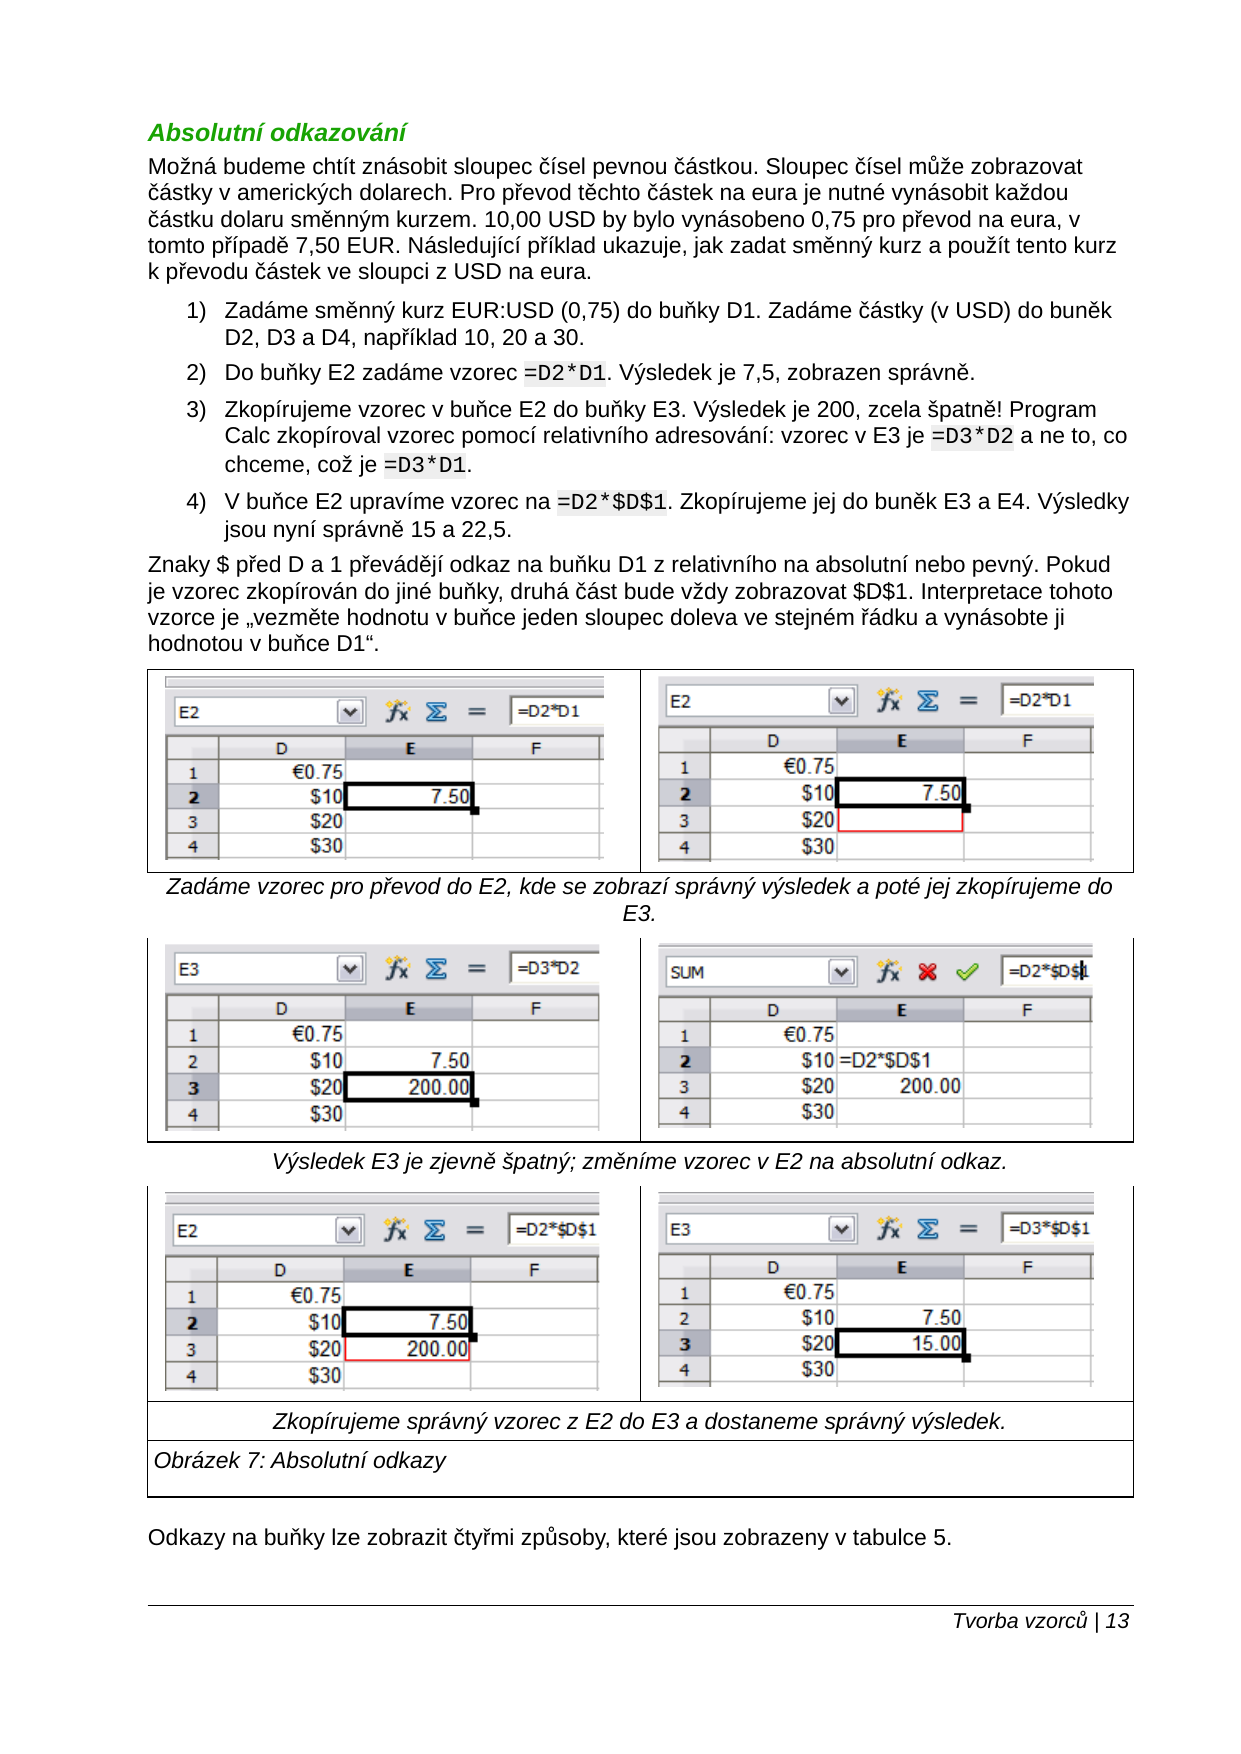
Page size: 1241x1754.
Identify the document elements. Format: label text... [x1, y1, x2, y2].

picture [658, 676, 1094, 862]
table_cell [641, 1186, 1133, 1401]
table_header [148, 670, 640, 872]
table_cell Obrázek 7: Absolutní odkazy [148, 1441, 1133, 1496]
text Znaky $ před D a 1 převádějí odkaz na buňku D1 z relativního na absolutní nebo pevný. Pokud je vzorec zkopírován do jiné buňky, druhá část bude vždy zobrazovat $D$1. Interpretace tohoto vzorce je „vezměte hodnotu v buňce jeden sloupec doleva ve stejném řádku a vynásobte ji hodnotou v buňce D1“. [148, 551, 1134, 657]
picture [165, 1192, 600, 1391]
text Odkazy na buňky lze zobrazit čtyřmi způsoby, které jsou zobrazeny v tabulce 5. [148, 1524, 1134, 1550]
picture [658, 1192, 1094, 1387]
table_cell Zkopírujeme správný vzorec z E2 do E3 a dostaneme správný výsledek. [148, 1402, 1133, 1440]
table_cell Zadáme vzorec pro převod do E2, kde se zobrazí správný výsledek a poté jej zkopírujeme do E3. [148, 873, 1134, 938]
table_cell [148, 1186, 640, 1401]
list Zkopírujeme vzorec v buňce E2 do buňky E3. Výsledek je 200, zcela špatně! Program Calc zkopíroval vzorec pomocí relativního adresování: vzorec v E3 je =D3*D2 a ne to, co chceme, což je =D3*D1. [207, 396, 1134, 479]
list Zadáme směnný kurz EUR:USD (0,75) do buňky D1. Zadáme částky (v USD) do buněk D2, D3 a D4, například 10, 20 a 30. [207, 297, 1134, 350]
picture [165, 676, 604, 860]
table_cell [641, 938, 1133, 1141]
table_cell Výsledek E3 je zjevně špatný; změníme vzorec v E2 na absolutní odkaz. [148, 1143, 1134, 1186]
list Možná budeme chtít znásobit sloupec čísel pevnou částkou. Sloupec čísel může zobrazovat částky v amerických dolarech. Pro převod těchto částek na eura je nutné vynásobit každou částku dolaru směnným kurzem. 10,00 USD by bylo vynásobeno 0,75 pro převod na eura, v tomto případě 7,50 EUR. Následující příklad ukazuje, jak zadat směnný kurz a použít tento kurz k převodu částek ve sloupci z USD na eura. [148, 153, 1134, 284]
list Do buňky E2 zadáme vzorec =D2*D1. Výsledek je 7,5, zobrazen správně. [207, 359, 1134, 387]
picture [658, 943, 1093, 1128]
picture [165, 943, 600, 1131]
subtitle Absolutní odkazování [148, 118, 1134, 147]
table_header [641, 670, 1133, 872]
list V buňce E2 upravíme vzorec na =D2*$D$1. Zkopírujeme jej do buněk E3 a E4. Výsledky jsou nyní správně 15 a 22,5. [207, 488, 1134, 542]
table_cell [148, 938, 640, 1141]
